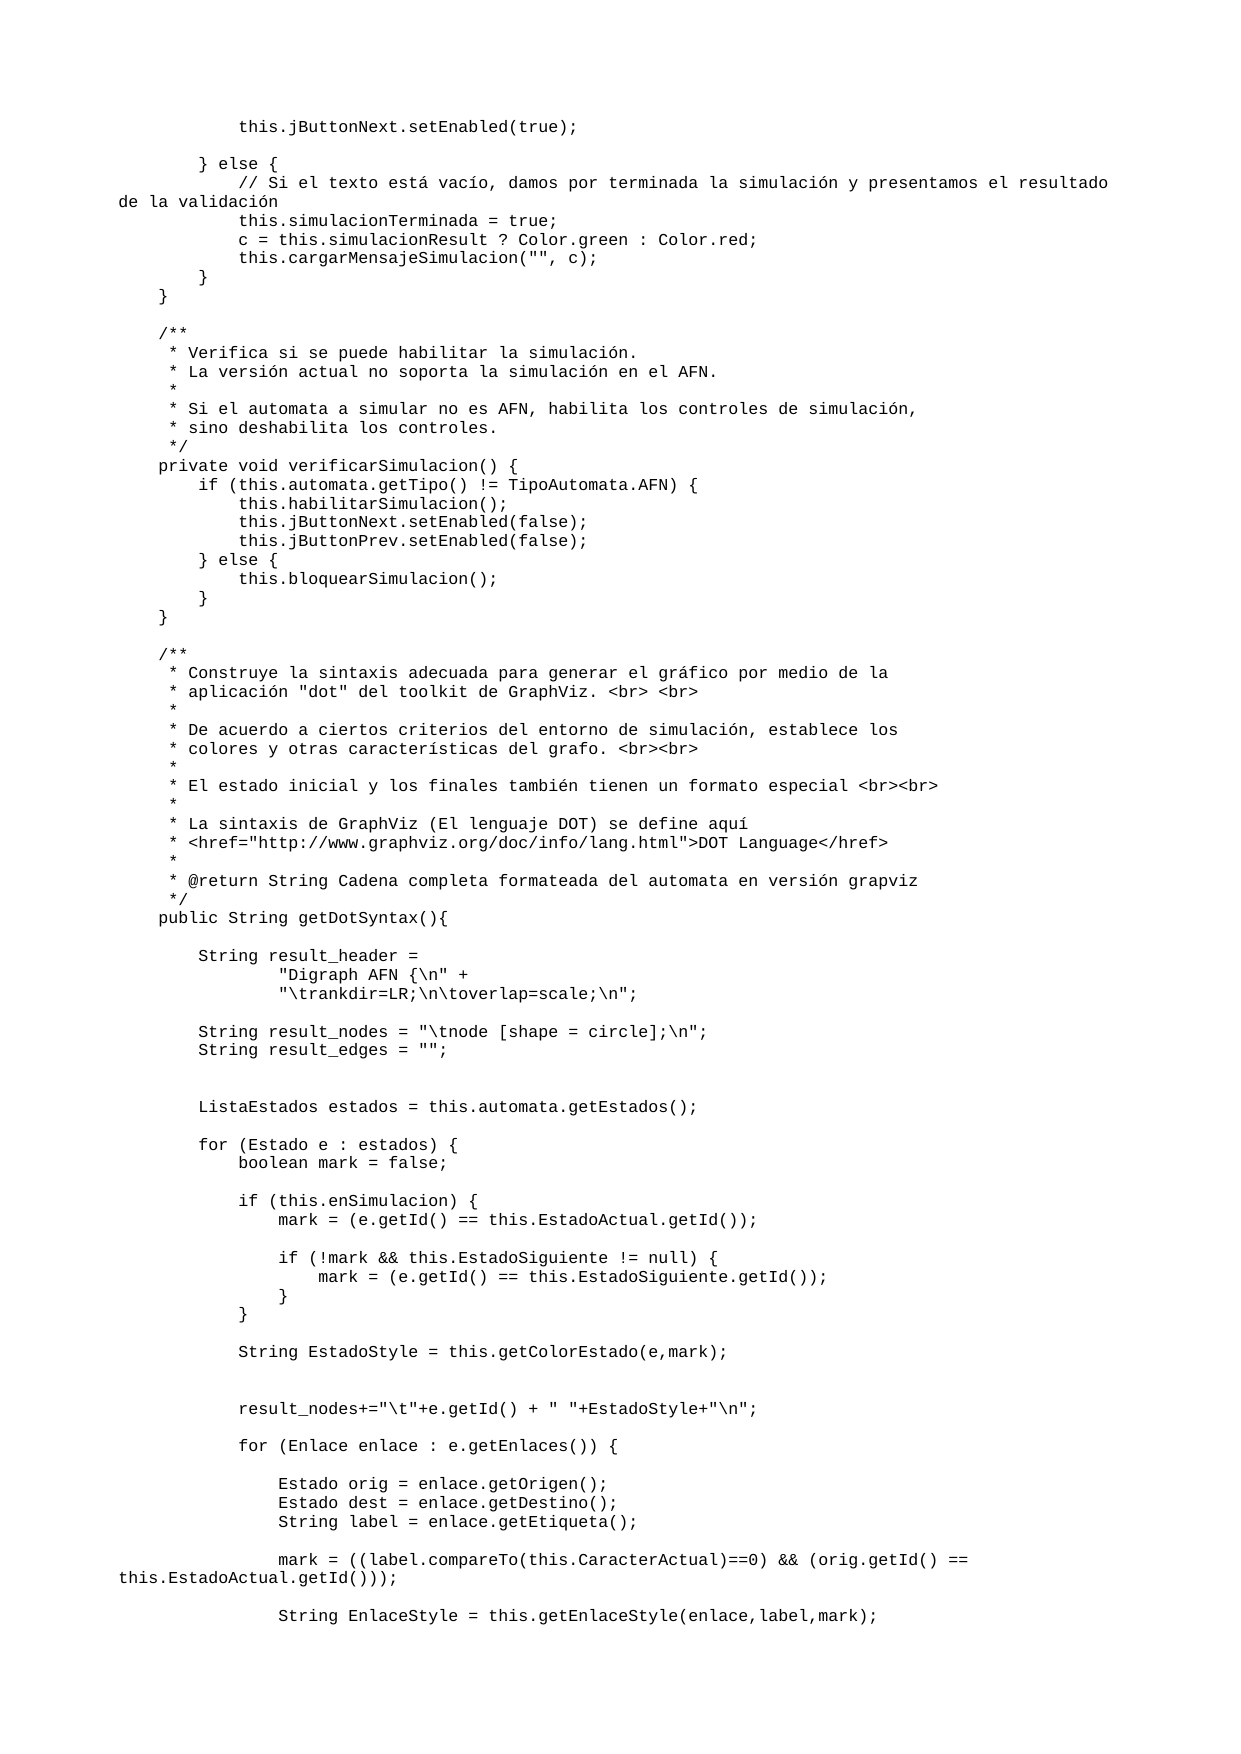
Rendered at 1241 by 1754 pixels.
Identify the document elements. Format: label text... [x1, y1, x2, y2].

text result_nodes+="\t"+e.getId() + " "+EstadoStyle+"\n"; for (Enlace enlace : e.getEnlaces()) { Estado orig = enlace.getOrigen(); Estado dest = enlace.getDestino(); String label = enlace.getEtiqueta(); mark = ((label.compareTo(this.CaracterActual)==0) && (orig.getId() == this.EstadoActual.getId())); String EnlaceStyle = this.getEnlaceStyle(enlace,label,mark); [118, 1400, 1122, 1626]
text this.jButtonNext.setEnabled(true); } else { // Si el texto está vacío, damos por terminada la simulación y presentamos el resultado de la validación this.simulacionTerminada = true; c = this.simulacionResult ? Color.green : Color.red; this.cargarMensajeSimulacion("", c); } } /** * Verifica si se puede habilitar la simulación. * La versión actual no soporta la simulación en el AFN. * * Si el automata a simular no es AFN, habilita los controles de simulación, * sino deshabilita los controles. */ private void verificarSimulacion() { if (this.automata.getTipo() != TipoAutomata.AFN) { this.habilitarSimulacion(); this.jButtonNext.setEnabled(false); this.jButtonPrev.setEnabled(false); } else { this.bloquearSimulacion(); } } /** * Construye la sintaxis adecuada para generar el gráfico por medio de la * aplicación "dot" del toolkit de GraphViz. <br> <br> * * De acuerdo a ciertos criterios del entorno de simulación, establece los * colores y otras características del grafo. <br><br> * * El estado inicial y los finales también tienen un formato especial <br><br> * * La sintaxis de GraphViz (El lenguaje DOT) se define aquí * <href="http://www.graphviz.org/doc/info/lang.html">DOT Language</href> * * @return String Cadena completa formateada del automata en versión grapviz */ public String getDotSyntax(){ String result_header = "Digraph AFN {\n" + "\trankdir=LR;\n\toverlap=scale;\n"; String result_nodes = "\tnode [shape = circle];\n"; String result_edges = ""; ListaEstados estados = this.automata.getEstados(); for (Estado e : estados) { boolean mark = false; if (this.enSimulacion) { mark = (e.getId() == this.EstadoActual.getId()); if (!mark && this.EstadoSiguiente != null) { mark = (e.getId() == this.EstadoSiguiente.getId()); } } String EstadoStyle = this.getColorEstado(e,mark); [118, 118, 1122, 1400]
